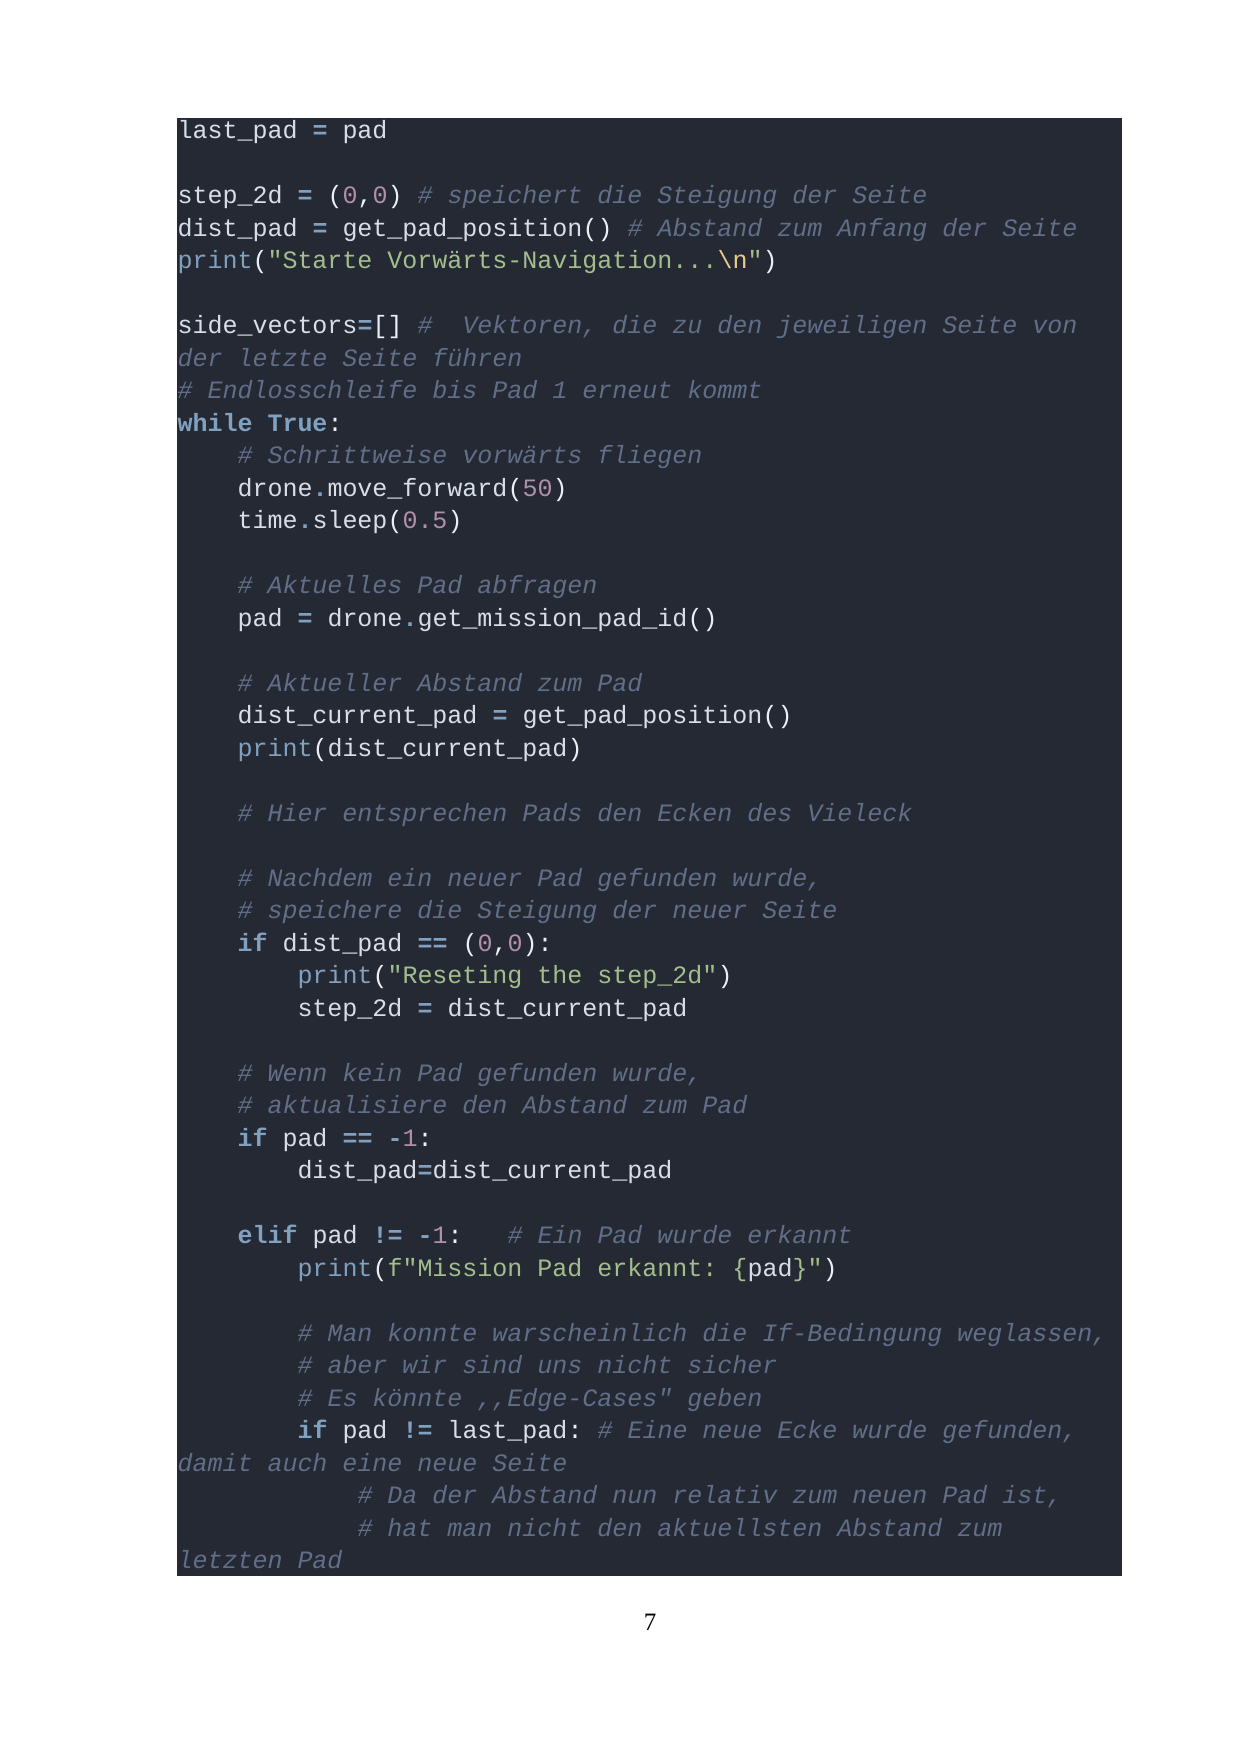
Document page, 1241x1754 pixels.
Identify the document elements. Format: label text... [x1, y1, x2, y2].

text last_pad = pad step_2d = (0,0) # speichert die Steigung der Seite dist_pad = get_pad_position() # Abstand zum Anfang der Seite print("Starte Vorwärts-Navigation...\n") side_vectors=[] # Vektoren, die zu den jeweiligen Seite von der letzte Seite führen # Endlosschleife bis Pad 1 erneut kommt while True: # Schrittweise vorwärts fliegen drone.move_forward(50) time.sleep(0.5) # Aktuelles Pad abfragen pad = drone.get_mission_pad_id() # Aktueller Abstand zum Pad dist_current_pad = get_pad_position() print(dist_current_pad) # Hier entsprechen Pads den Ecken des Vieleck # Nachdem ein neuer Pad gefunden wurde, # speichere die Steigung der neuer Seite if dist_pad == (0,0): print("Reseting the step_2d") step_2d = dist_current_pad # Wenn kein Pad gefunden wurde, # aktualisiere den Abstand zum Pad if pad == -1: dist_pad=dist_current_pad elif pad != -1: # Ein Pad wurde erkannt print(f"Mission Pad erkannt: {pad}") # Man konnte warscheinlich die If-Bedingung weglassen, # aber wir sind uns nicht sicher # Es könnte ,,Edge-Cases" geben if pad != last_pad: # Eine neue Ecke wurde gefunden, damit auch eine neue Seite # Da der Abstand nun relativ zum neuen Pad ist, # hat man nicht den aktuellsten Abstand zum letzten Pad [177, 118, 1122, 1576]
